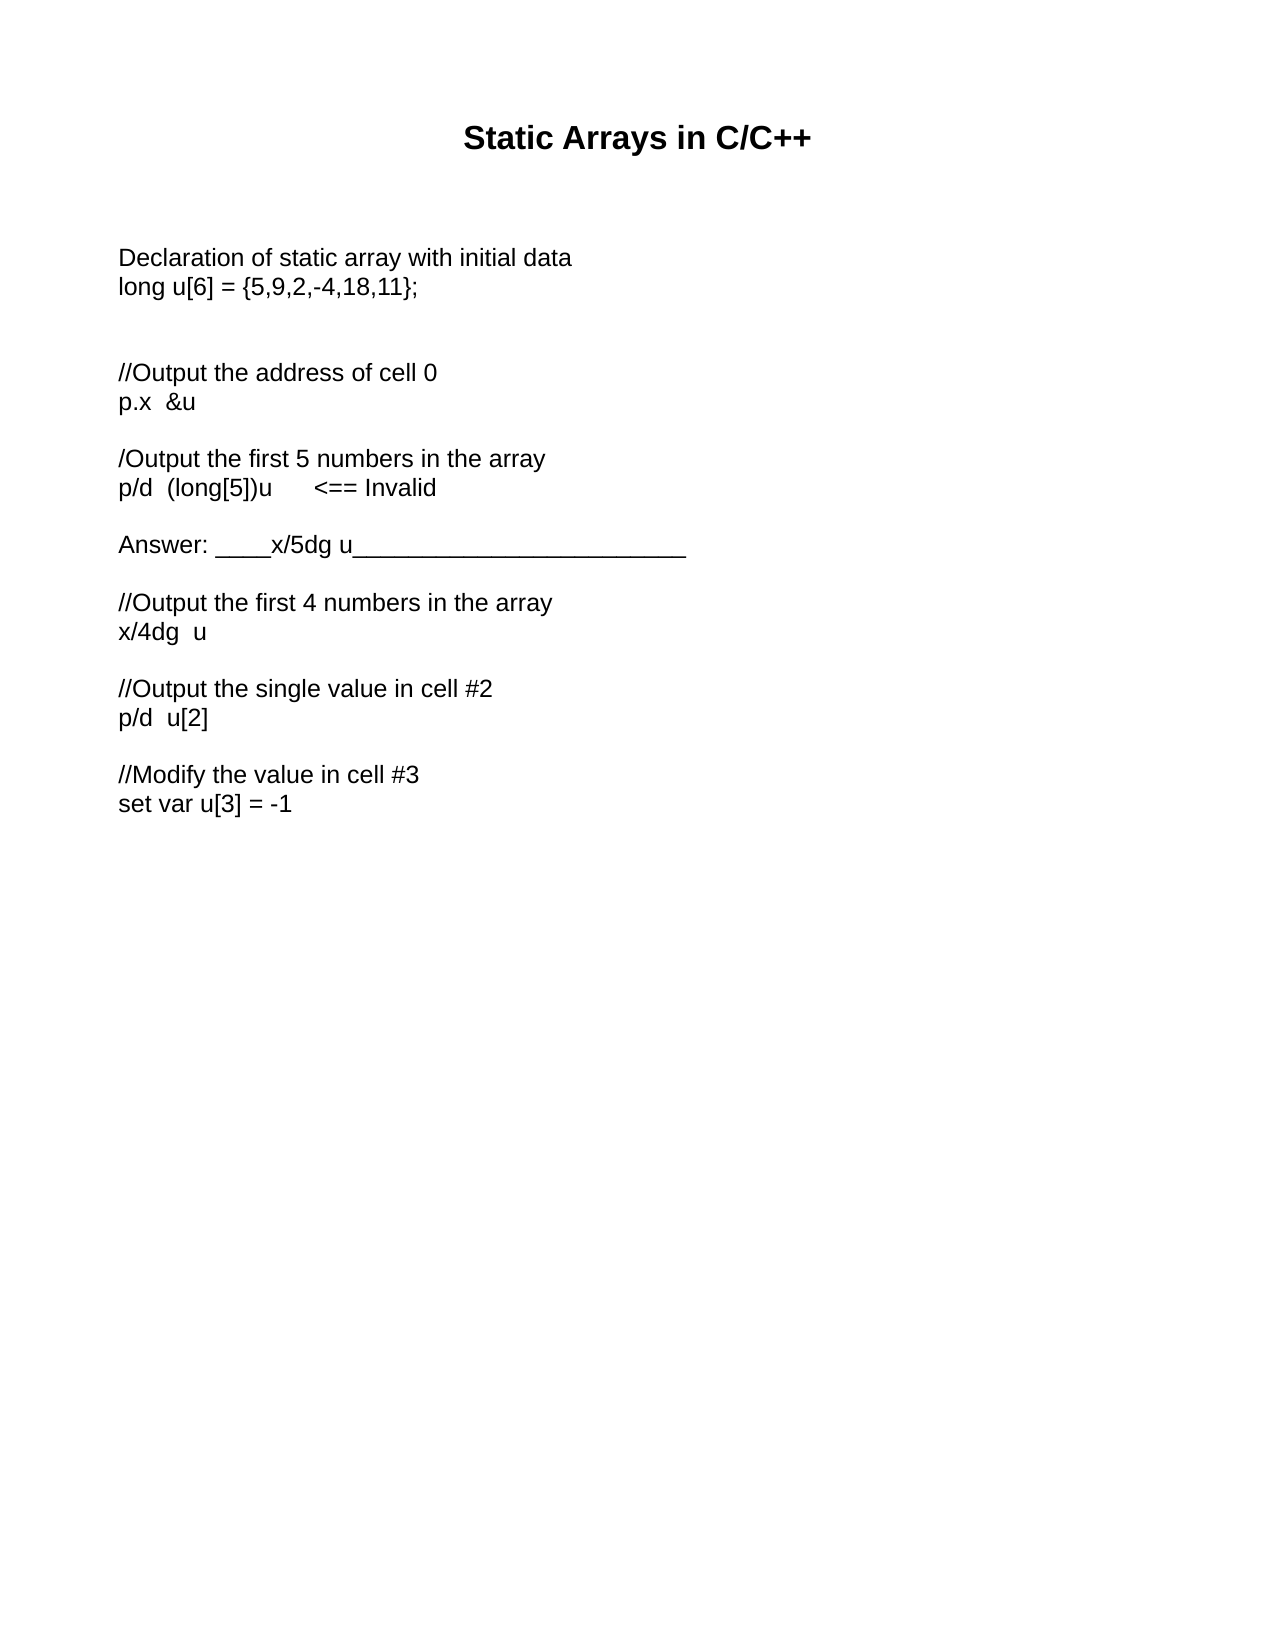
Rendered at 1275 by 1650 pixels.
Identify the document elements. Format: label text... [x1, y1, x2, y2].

text p.x &u [118, 387, 1157, 415]
text //Output the single value in cell #2 [118, 674, 1157, 703]
text p/d (long[5])u <== Invalid [118, 473, 1157, 502]
text //Output the address of cell 0 [118, 358, 1157, 387]
text long u[6] = {5,9,2,-4,18,11}; [118, 272, 1157, 300]
text Declaration of static array with initial data [118, 243, 1157, 272]
text p/d u[2] [118, 703, 1157, 732]
text /Output the first 5 numbers in the array [118, 444, 1157, 473]
text Answer: ____x/5dg u________________________ [118, 530, 1157, 559]
text //Output the first 4 numbers in the array [118, 588, 1157, 617]
text set var u[3] = -1 [118, 789, 1157, 818]
text Static Arrays in C/C++ [118, 118, 1157, 157]
text x/4dg u [118, 617, 1157, 645]
text //Modify the value in cell #3 [118, 760, 1157, 789]
